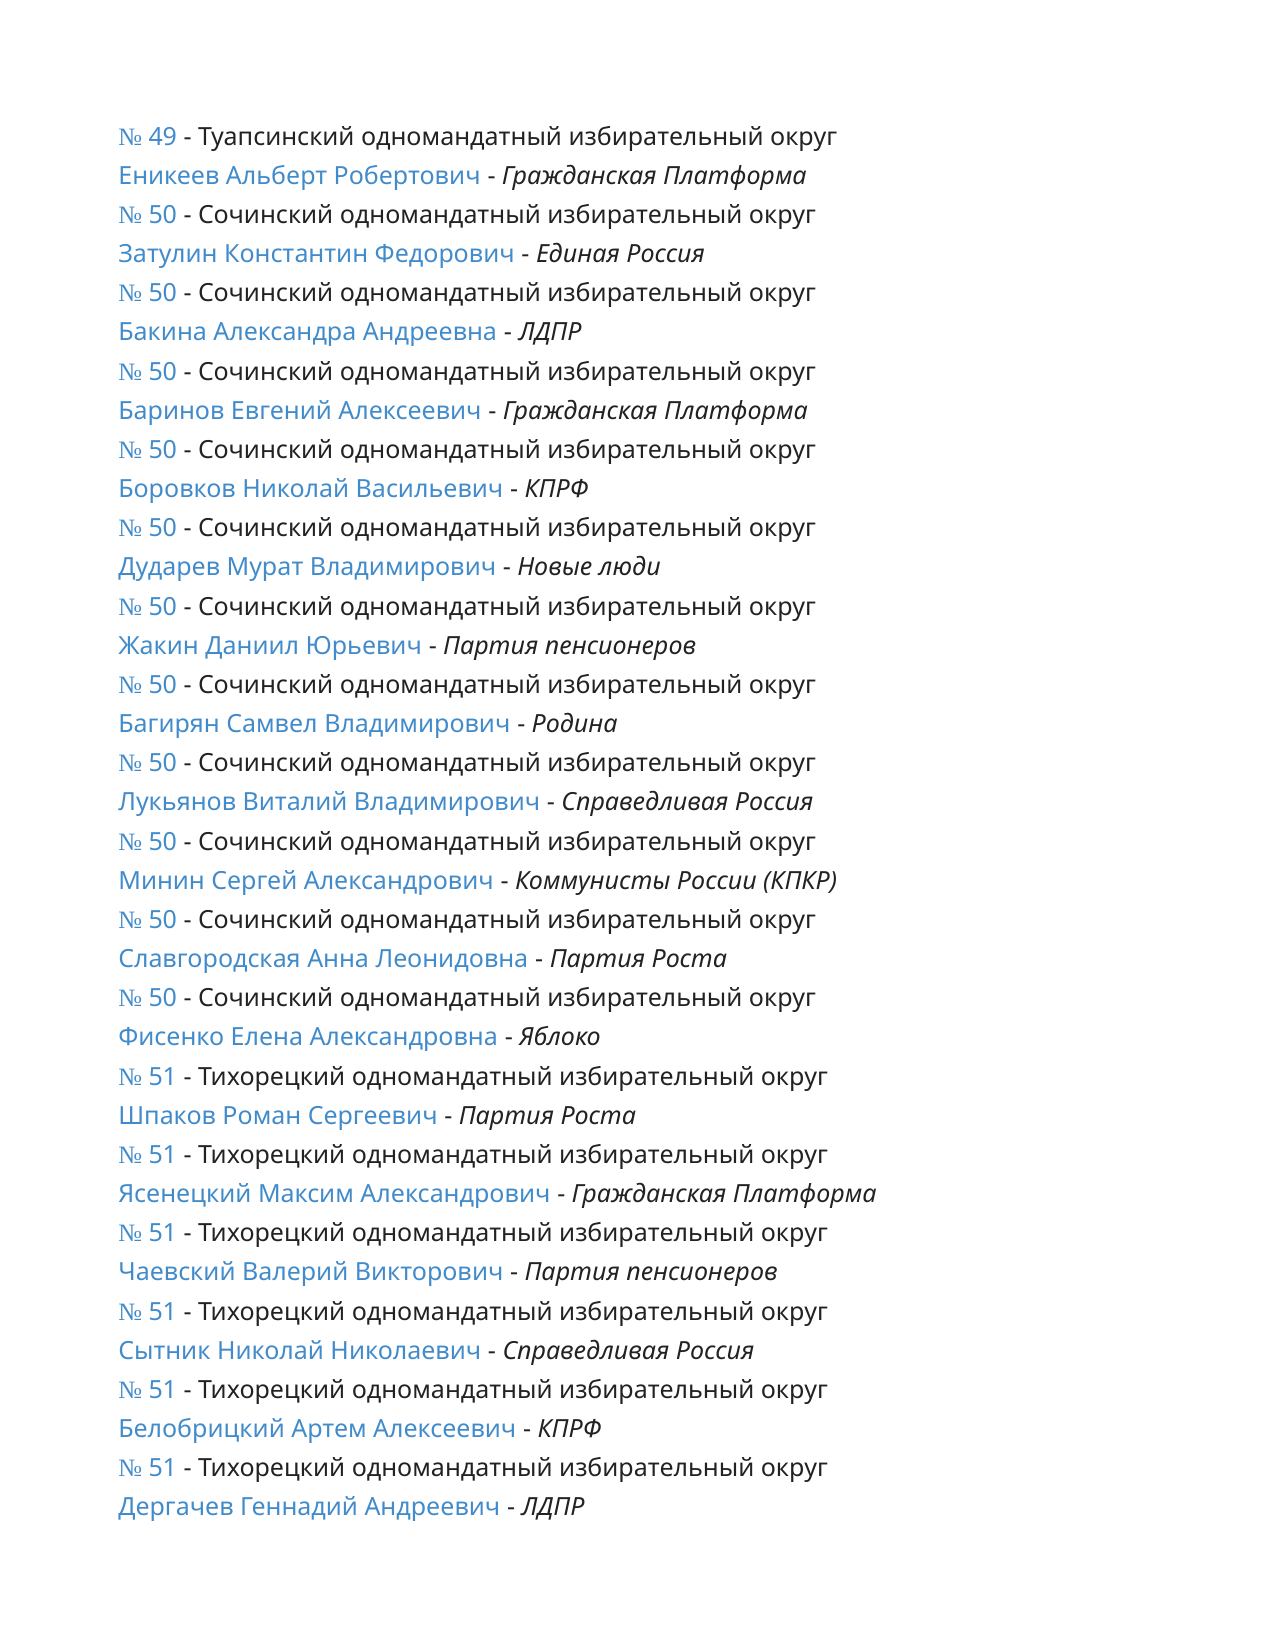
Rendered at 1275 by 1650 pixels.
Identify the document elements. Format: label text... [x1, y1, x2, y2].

text Фисенко Елена Александровна - Яблоко [118, 1019, 1157, 1053]
text № 50 - Сочинский одномандатный избирательный округ [118, 980, 1157, 1014]
text № 51 - Тихорецкий одномандатный избирательный округ [118, 1215, 1157, 1249]
text № 50 - Сочинский одномандатный избирательный округ [118, 666, 1157, 701]
text Бакина Александра Андреевна - ЛДПР [118, 314, 1157, 348]
text Еникеев Альберт Робертович - Гражданская Платформа [118, 157, 1157, 191]
text № 50 - Сочинский одномандатный избирательный округ [118, 275, 1157, 309]
text Дергачев Геннадий Андреевич - ЛДПР [118, 1489, 1157, 1523]
text Затулин Константин Федорович - Единая Россия [118, 236, 1157, 270]
text Минин Сергей Александрович - Коммунисты России (КПКР) [118, 862, 1157, 896]
text Белобрицкий Артем Алексеевич - КПРФ [118, 1411, 1157, 1445]
text Баринов Евгений Алексеевич - Гражданская Платформа [118, 392, 1157, 426]
text Жакин Даниил Юрьевич - Партия пенсионеров [118, 627, 1157, 661]
text № 50 - Сочинский одномандатный избирательный округ [118, 353, 1157, 387]
text № 50 - Сочинский одномандатный избирательный округ [118, 431, 1157, 466]
text Лукьянов Виталий Владимирович - Справедливая Россия [118, 784, 1157, 818]
text Ясенецкий Максим Александрович - Гражданская Платформа [118, 1176, 1157, 1210]
text Чаевский Валерий Викторович - Партия пенсионеров [118, 1254, 1157, 1288]
text Сытник Николай Николаевич - Справедливая Россия [118, 1332, 1157, 1366]
text № 49 - Туапсинский одномандатный избирательный округ [118, 118, 1157, 152]
text № 50 - Сочинский одномандатный избирательный округ [118, 510, 1157, 544]
text № 51 - Тихорецкий одномандатный избирательный округ [118, 1450, 1157, 1484]
text № 50 - Сочинский одномандатный избирательный округ [118, 588, 1157, 622]
text № 50 - Сочинский одномандатный избирательный округ [118, 196, 1157, 231]
text № 50 - Сочинский одномандатный избирательный округ [118, 901, 1157, 936]
text № 50 - Сочинский одномандатный избирательный округ [118, 745, 1157, 779]
text Боровков Николай Васильевич - КПРФ [118, 471, 1157, 505]
text Шпаков Роман Сергеевич - Партия Роста [118, 1097, 1157, 1131]
text № 50 - Сочинский одномандатный избирательный округ [118, 823, 1157, 857]
text № 51 - Тихорецкий одномандатный избирательный округ [118, 1371, 1157, 1406]
text № 51 - Тихорецкий одномандатный избирательный округ [118, 1058, 1157, 1092]
text № 51 - Тихорецкий одномандатный избирательный округ [118, 1293, 1157, 1327]
text № 51 - Тихорецкий одномандатный избирательный округ [118, 1136, 1157, 1171]
text Дударев Мурат Владимирович - Новые люди [118, 549, 1157, 583]
text Славгородская Анна Леонидовна - Партия Роста [118, 941, 1157, 975]
text Багирян Самвел Владимирович - Родина [118, 706, 1157, 740]
